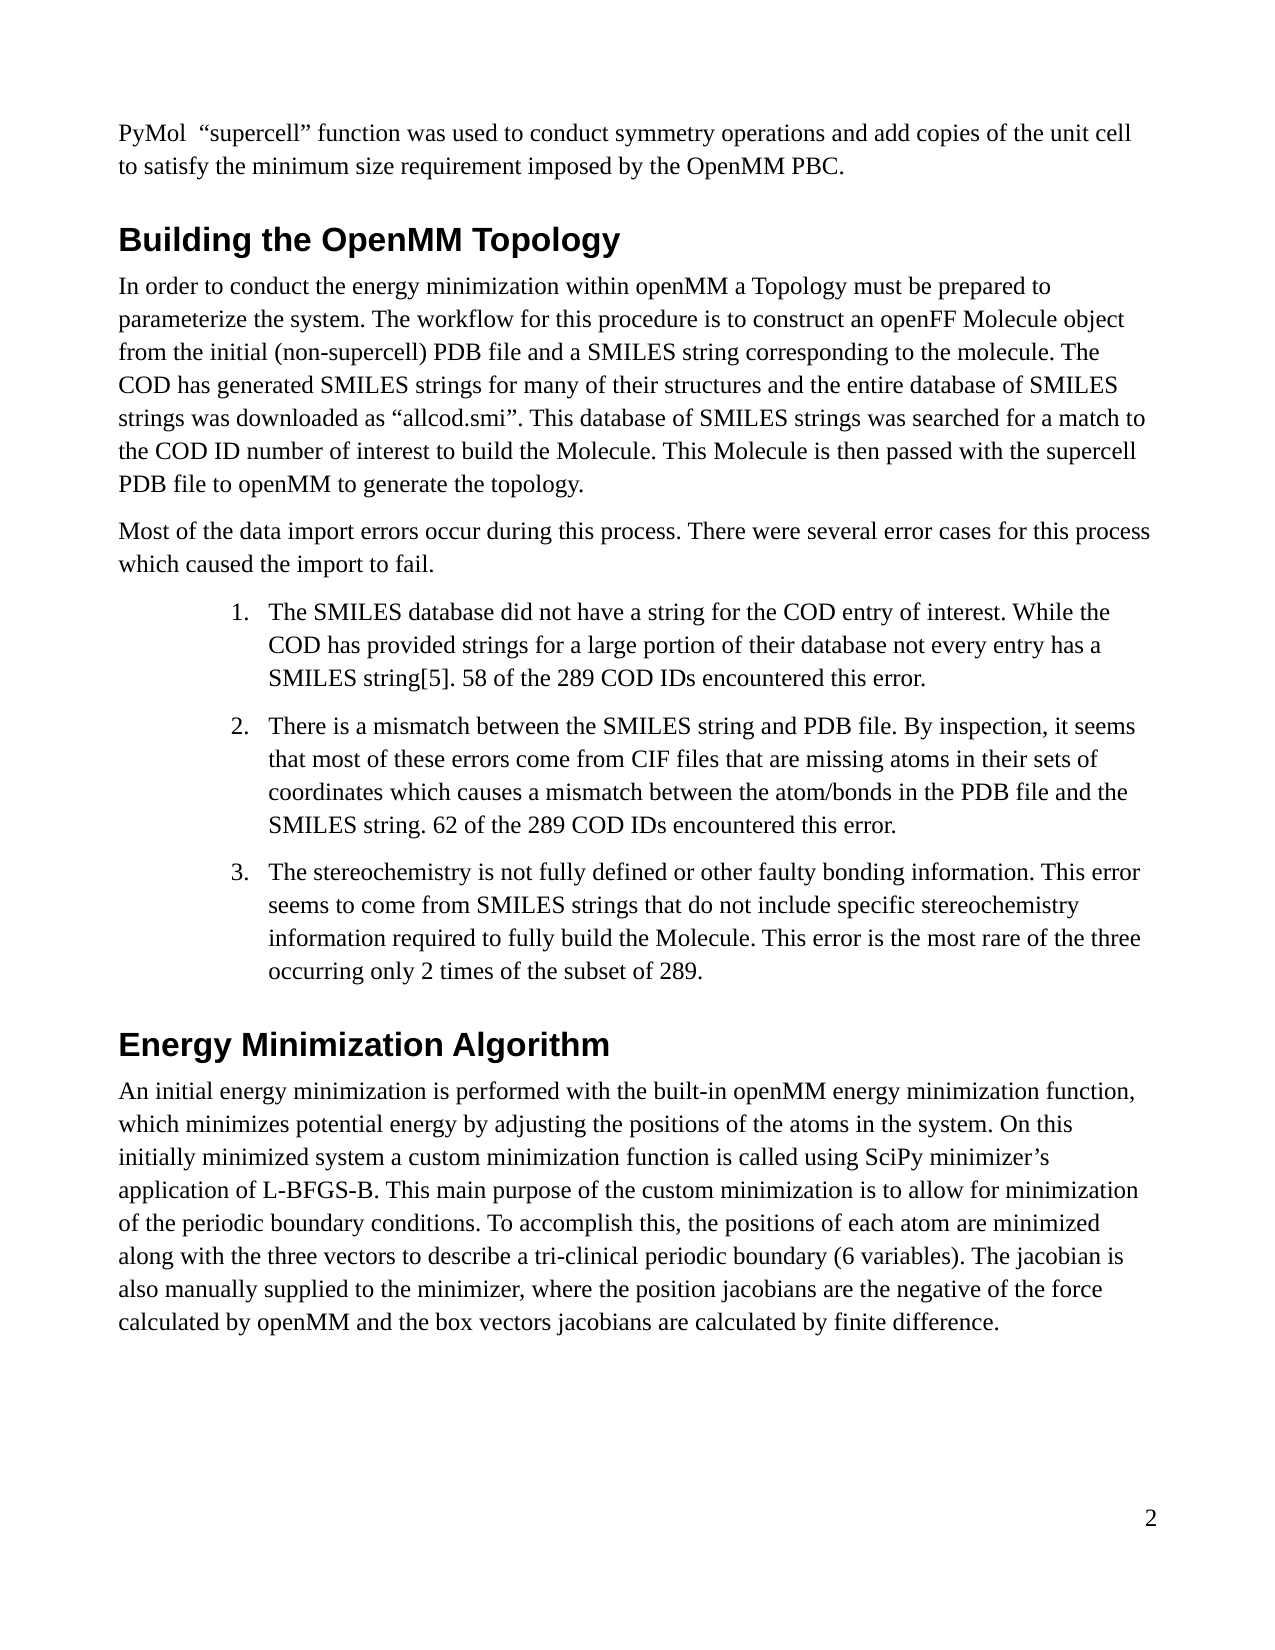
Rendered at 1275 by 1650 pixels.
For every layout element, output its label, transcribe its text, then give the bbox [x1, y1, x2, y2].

subtitle Energy Minimization Algorithm [118, 1025, 1157, 1063]
subtitle Building the OpenMM Topology [118, 219, 1157, 258]
text An initial energy minimization is performed with the built-in openMM energy minimization function, which minimizes potential energy by adjusting the positions of the atoms in the system. On this initially minimized system a custom minimization function is called using SciPy minimizer’s application of L-BFGS-B. This main purpose of the custom minimization is to allow for minimization of the periodic boundary conditions. To accomplish this, the positions of each atom are minimized along with the three vectors to describe a tri-clinical periodic boundary (6 variables). The jacobian is also manually supplied to the minimizer, where the position jacobians are the negative of the force calculated by openMM and the box vectors jacobians are calculated by finite difference. [118, 1076, 1157, 1336]
text PyMol “supercell” function was used to conduct symmetry operations and add copies of the unit cell to satisfy the minimum size requirement imposed by the OpenMM PBC. [118, 118, 1157, 180]
text Most of the data import errors occur during this process. There were several error cases for this process which caused the import to fail. [118, 516, 1157, 578]
text In order to conduct the energy minimization within openMM a Topology must be prepared to parameterize the system. The workflow for this procedure is to construct an openFF Molecule object from the initial (non-supercell) PDB file and a SMILES string corresponding to the molecule. The COD has generated SMILES strings for many of their structures and the entire database of SMILES strings was downloaded as “allcod.smi”. This database of SMILES strings was searched for a match to the COD ID number of interest to build the Molecule. This Molecule is then passed with the supercell PDB file to openMM to generate the topology. [118, 271, 1157, 498]
list The stereochemistry is not fully defined or other faulty bonding information. This error seems to come from SMILES strings that do not include specific stereochemistry information required to fully build the Molecule. This error is the most rare of the three occurring only 2 times of the subset of 289. [231, 857, 1157, 985]
list The SMILES database did not have a string for the COD entry of interest. While the COD has provided strings for a large portion of their database not every entry has a SMILES string[5]. 58 of the 289 COD IDs encountered this error. [231, 597, 1157, 692]
list There is a mismatch between the SMILES string and PDB file. By inspection, it seems that most of these errors come from CIF files that are missing atoms in their sets of coordinates which causes a mismatch between the atom/bonds in the PDB file and the SMILES string. 62 of the 289 COD IDs encountered this error. [231, 711, 1157, 838]
